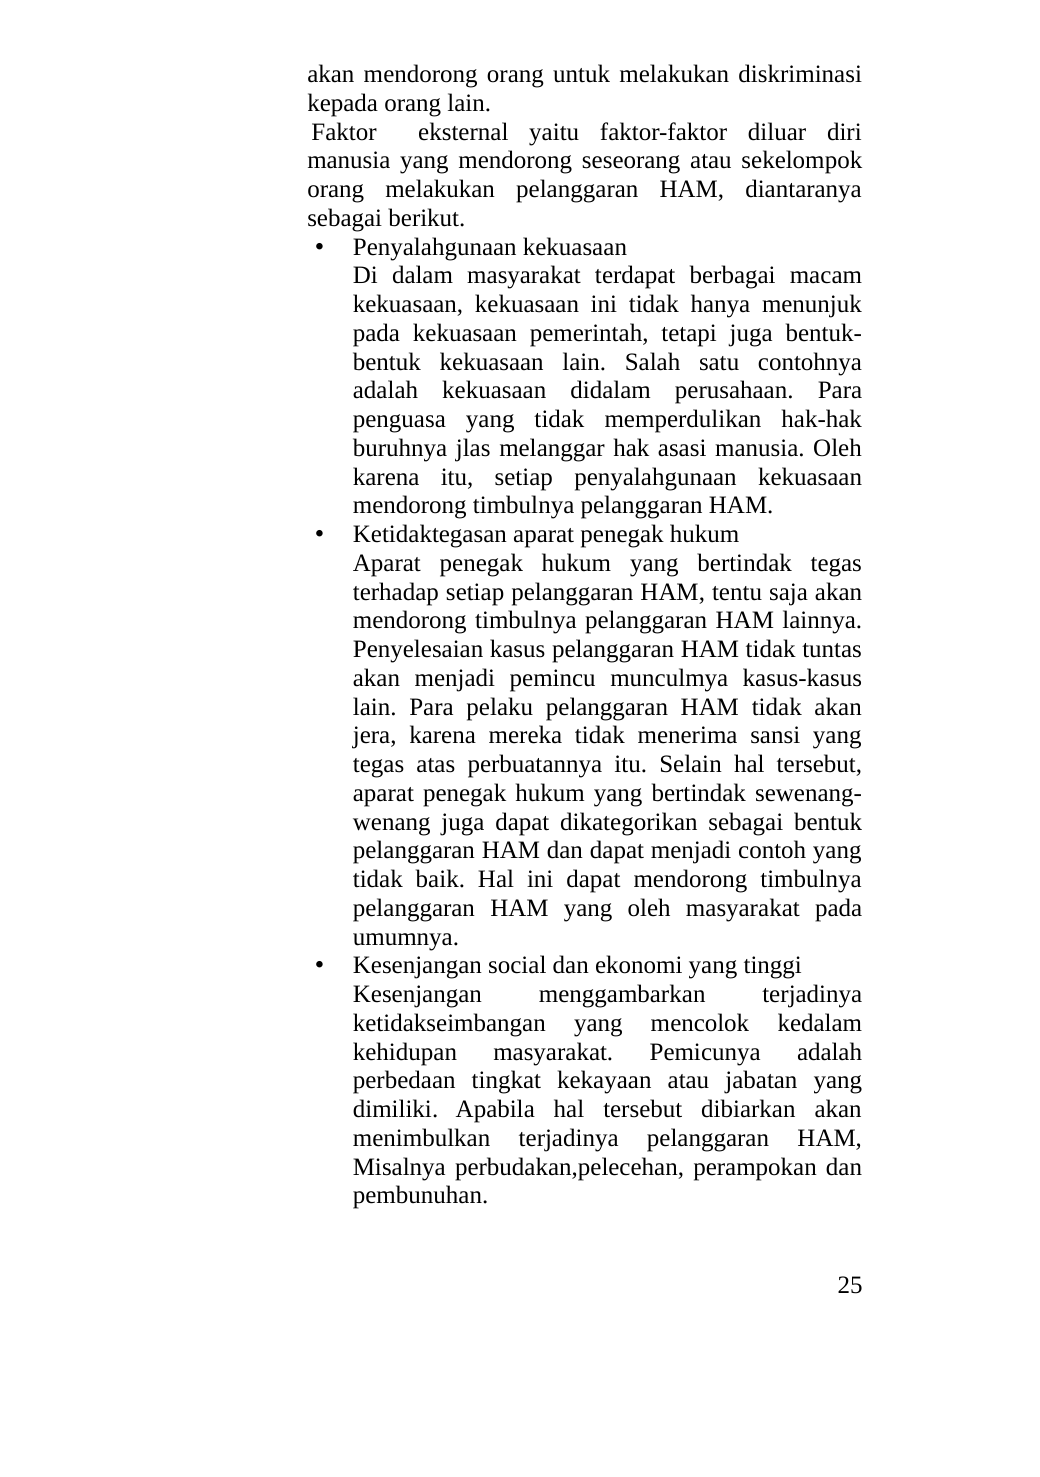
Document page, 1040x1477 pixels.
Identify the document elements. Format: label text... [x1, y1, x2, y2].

list Aparat penegak hukum yang bertindak tegas terhadap setiap pelanggaran HAM, tentu saja akan mendorong timbulnya pelanggaran HAM lainnya. Penyelesaian kasus pelanggaran HAM tidak tuntas akan menjadi pemincu munculmya kasus-kasus lain. Para pelaku pelanggaran HAM tidak akan jera, karena mereka tidak menerima sansi yang tegas atas perbuatannya itu. Selain hal tersebut, aparat penegak hukum yang bertindak sewenang-wenang juga dapat dikategorikan sebagai bentuk pelanggaran HAM dan dapat menjadi contoh yang tidak baik. Hal ini dapat mendorong timbulnya pelanggaran HAM yang oleh masyarakat pada umumnya. [315, 548, 862, 950]
list Ketidaktegasan aparat penegak hukum [315, 519, 862, 548]
list Penyalahgunaan kekuasaan [315, 232, 862, 260]
list Kesenjangan menggambarkan terjadinya ketidakseimbangan yang mencolok kedalam kehidupan masyarakat. Pemicunya adalah perbedaan tingkat kekayaan atau jabatan yang dimiliki. Apabila hal tersebut dibiarkan akan menimbulkan terjadinya pelanggaran HAM, Misalnya perbudakan,pelecehan, perampokan dan pembunuhan. [315, 979, 862, 1209]
list Kesenjangan social dan ekonomi yang tinggi [315, 950, 862, 979]
list Di dalam masyarakat terdapat berbagai macam kekuasaan, kekuasaan ini tidak hanya menunjuk pada kekuasaan pemerintah, tetapi juga bentuk-bentuk kekuasaan lain. Salah satu contohnya adalah kekuasaan didalam perusahaan. Para penguasa yang tidak memperdulikan hak-hak buruhnya jlas melanggar hak asasi manusia. Oleh karena itu, setiap penyalahgunaan kekuasaan mendorong timbulnya pelanggaran HAM. [315, 260, 862, 519]
text akan mendorong orang untuk melakukan diskriminasi kepada orang lain. [307, 59, 862, 117]
text Faktor eksternal yaitu faktor-faktor diluar diri manusia yang mendorong seseorang atau sekelompok orang melakukan pelanggaran HAM, diantaranya sebagai berikut. [307, 117, 862, 232]
